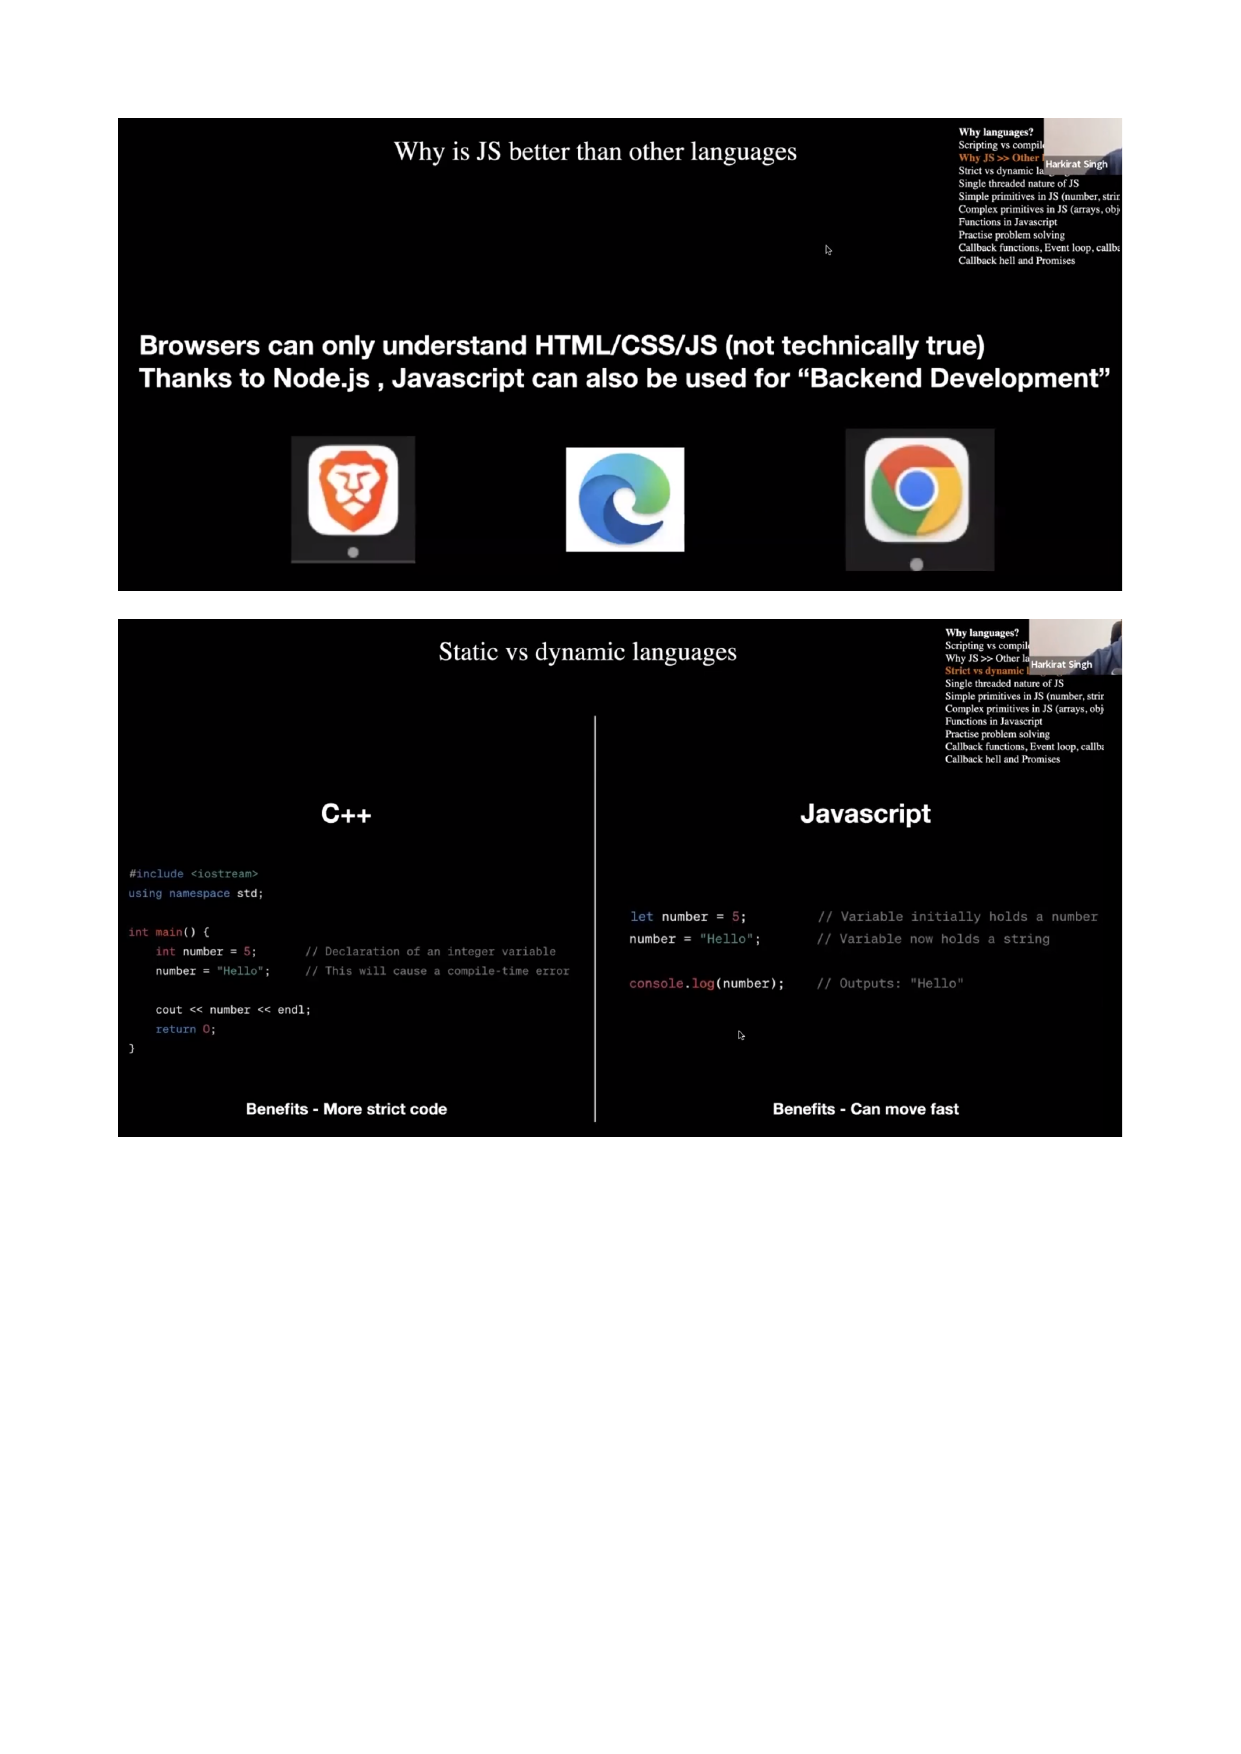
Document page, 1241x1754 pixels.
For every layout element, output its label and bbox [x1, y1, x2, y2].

picture [118, 118, 1123, 591]
picture [118, 619, 1123, 1137]
